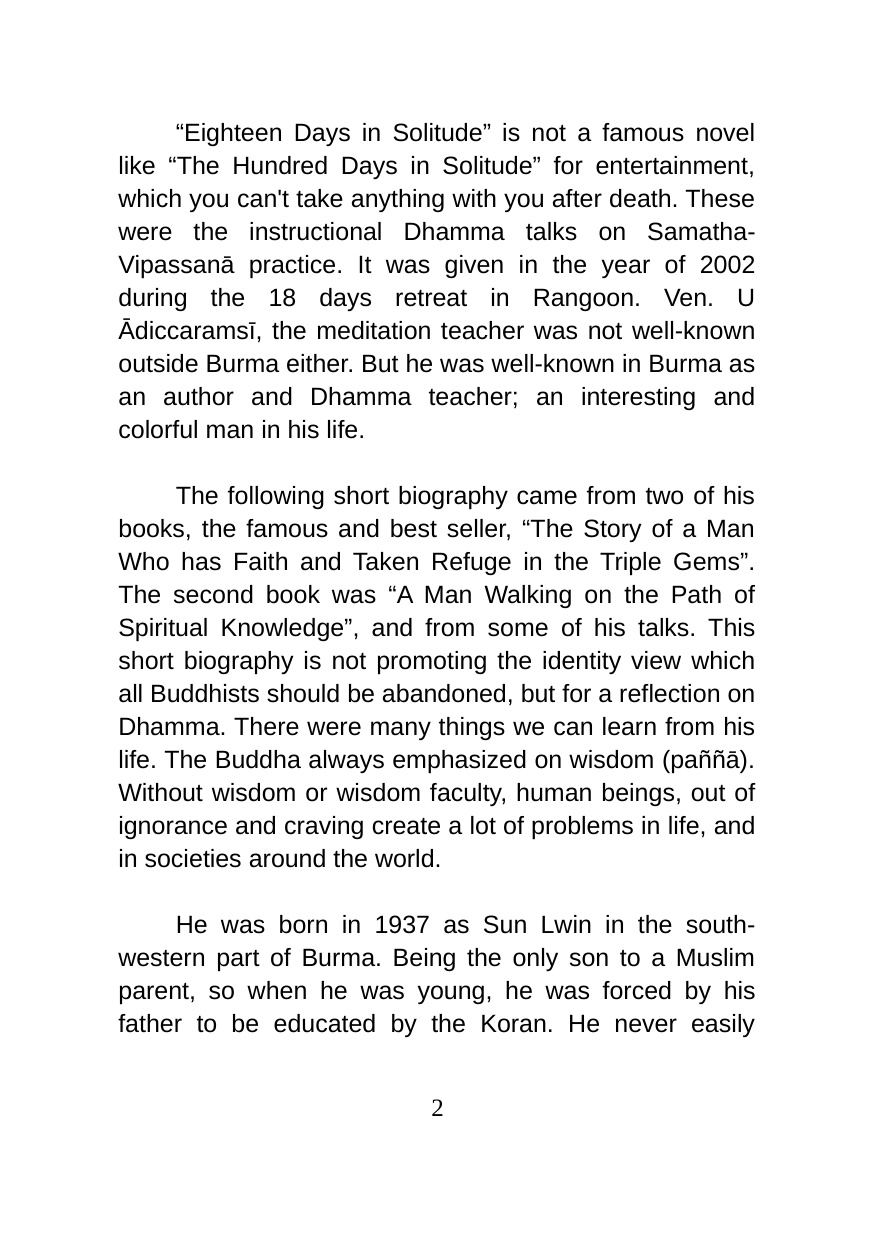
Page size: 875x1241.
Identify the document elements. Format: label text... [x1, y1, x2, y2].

text He was born in 1937 as Sun Lwin in the south-western part of Burma. Being the only son to a Muslim parent, so when he was young, he was forced by his father to be educated by the Koran. He never easily [118, 909, 756, 1037]
text “Eighteen Days in Solitude” is not a famous novel like “The Hundred Days in Solitude” for entertainment, which you can't take anything with you after death. These were the instructional Dhamma talks on Samatha-Vipassanā practice. It was given in the year of 2002 during the 18 days retreat in Rangoon. Ven. U Ādiccaramsī, the meditation teacher was not well-known outside Burma either. But he was well-known in Burma as an author and Dhamma teacher; an interesting and colorful man in his life. [118, 118, 756, 444]
text The following short biography came from two of his books, the famous and best seller, “The Story of a Man Who has Faith and Taken Refuge in the Triple Gems”. The second book was “A Man Walking on the Path of Spiritual Knowledge”, and from some of his talks. This short biography is not promoting the identity view which all Buddhists should be abandoned, but for a reflection on Dhamma. There were many things we can learn from his life. The Buddha always emphasized on wisdom (paññā). Without wisdom or wisdom faculty, human beings, out of ignorance and craving create a lot of problems in life, and in societies around the world. [118, 481, 756, 873]
